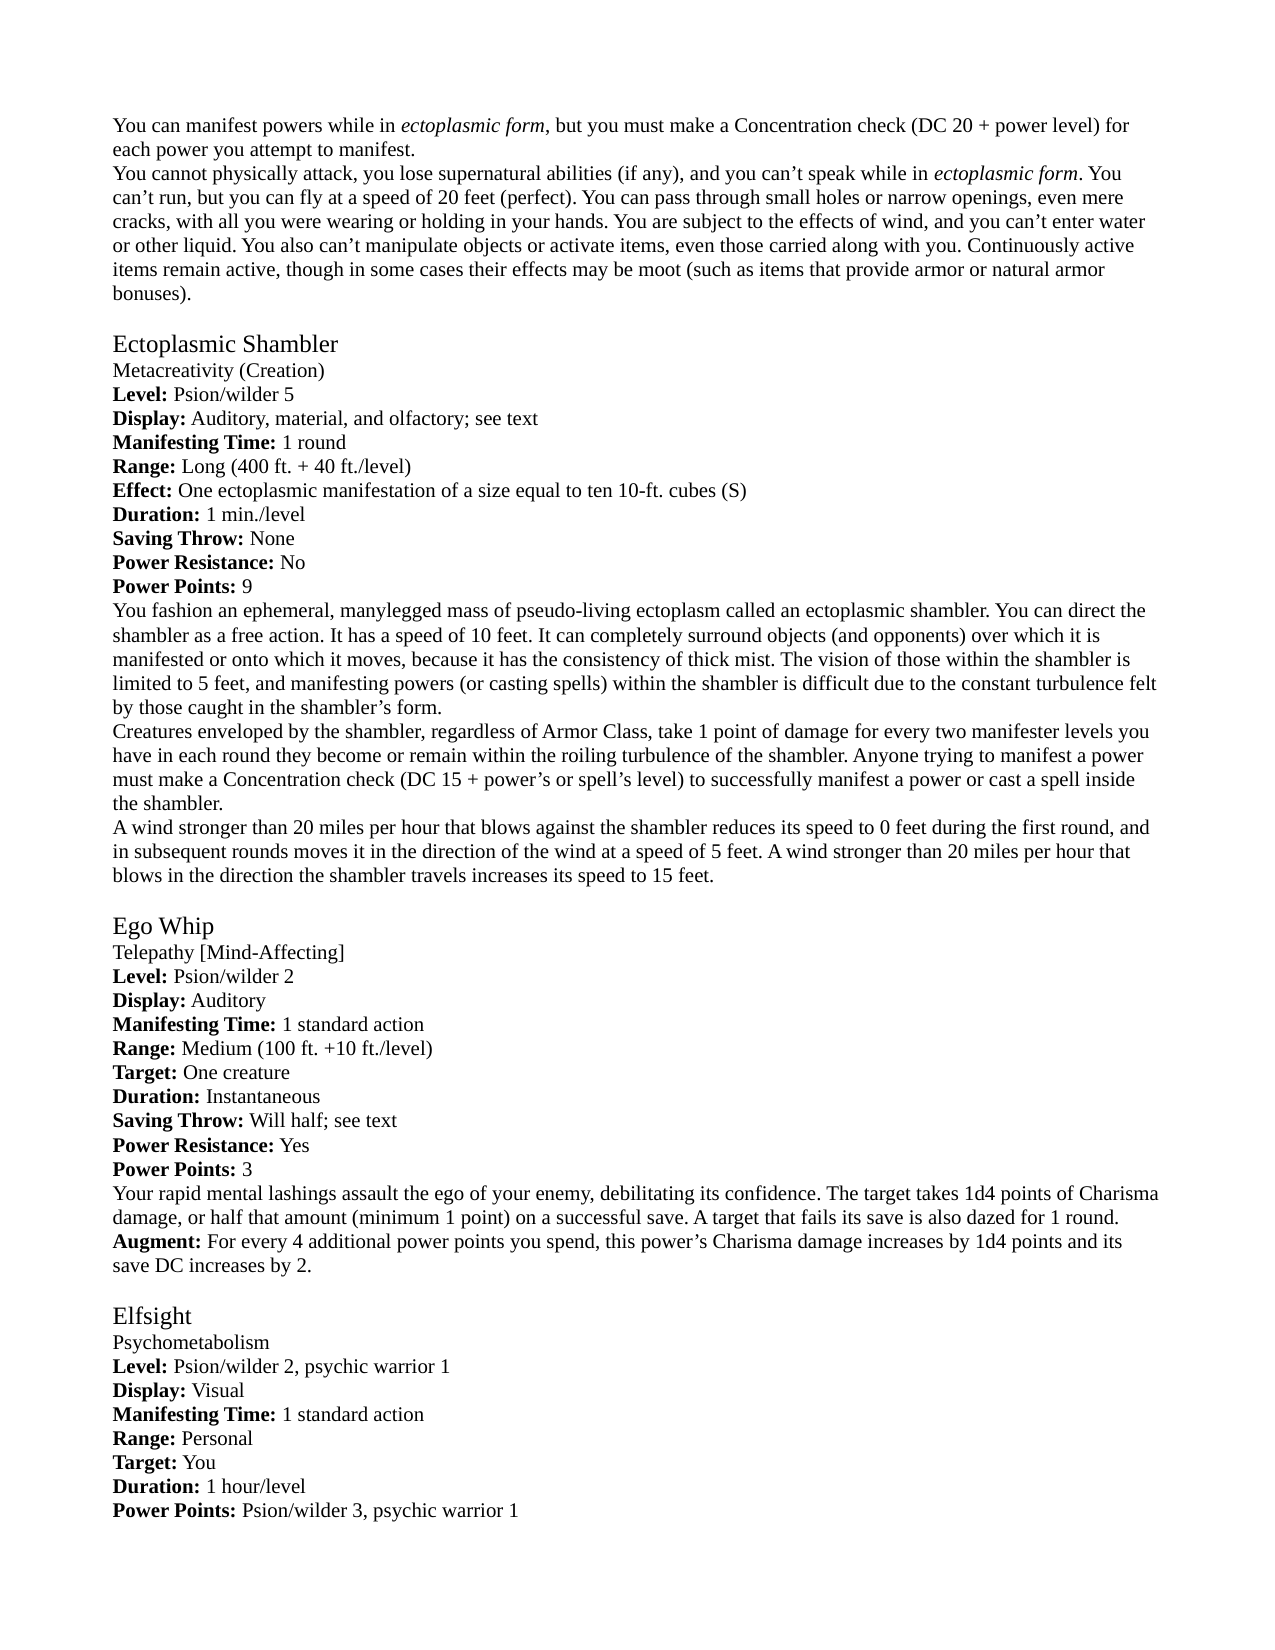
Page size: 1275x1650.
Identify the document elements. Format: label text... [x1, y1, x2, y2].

text Display: Auditory, material, and olfactory; see text [112, 406, 1162, 430]
text Power Resistance: No [112, 550, 1162, 574]
text Duration: Instantaneous [112, 1084, 1162, 1108]
text Creatures enveloped by the shambler, regardless of Armor Class, take 1 point of damage for every two manifester levels you have in each round they become or remain within the roiling turbulence of the shambler. Anyone trying to manifest a power must make a Concentration check (DC 15 + power’s or spell’s level) to successfully manifest a power or cast a spell inside the shambler. [112, 719, 1162, 815]
text Level: Psion/wilder 2 [112, 964, 1162, 988]
text Manifesting Time: 1 standard action [112, 1012, 1162, 1036]
text A wind stronger than 20 miles per hour that blows against the shambler reduces its speed to 0 feet during the first round, and in subsequent rounds moves it in the direction of the wind at a speed of 5 feet. A wind stronger than 20 miles per hour that blows in the direction the shambler travels increases its speed to 15 feet. [112, 815, 1162, 887]
text You can manifest powers while in ectoplasmic form, but you must make a Concentration check (DC 20 + power level) for each power you attempt to manifest. [112, 112, 1162, 161]
text Saving Throw: None [112, 526, 1162, 550]
text Power Points: Psion/wilder 3, psychic warrior 1 [112, 1498, 1162, 1522]
text Manifesting Time: 1 standard action [112, 1402, 1162, 1426]
text Target: One creature [112, 1060, 1162, 1084]
subtitle Ego Whip [112, 911, 1162, 940]
text Range: Personal [112, 1426, 1162, 1450]
text Power Points: 9 [112, 574, 1162, 598]
text Telepathy [Mind-Affecting] [112, 940, 1162, 964]
text Target: You [112, 1450, 1162, 1474]
subtitle Ectoplasmic Shambler [112, 329, 1162, 358]
text Saving Throw: Will half; see text [112, 1108, 1162, 1132]
text Power Resistance: Yes [112, 1132, 1162, 1157]
text Level: Psion/wilder 2, psychic warrior 1 [112, 1354, 1162, 1378]
text Range: Medium (100 ft. +10 ft./level) [112, 1036, 1162, 1060]
text Duration: 1 hour/level [112, 1474, 1162, 1498]
text You fashion an ephemeral, manylegged mass of pseudo-living ectoplasm called an ectoplasmic shambler. You can direct the shambler as a free action. It has a speed of 10 feet. It can completely surround objects (and opponents) over which it is manifested or onto which it moves, because it has the consistency of thick mist. The vision of those within the shambler is limited to 5 feet, and manifesting powers (or casting spells) within the shambler is difficult due to the constant turbulence felt by those caught in the shambler’s form. [112, 598, 1162, 719]
text Metacreativity (Creation) [112, 358, 1162, 382]
text Display: Visual [112, 1378, 1162, 1402]
subtitle Elfsight [112, 1301, 1162, 1330]
text Your rapid mental lashings assault the ego of your enemy, debilitating its confidence. The target takes 1d4 points of Charisma damage, or half that amount (minimum 1 point) on a successful save. A target that fails its save is also dazed for 1 round. [112, 1181, 1162, 1229]
text Level: Psion/wilder 5 [112, 382, 1162, 406]
text Range: Long (400 ft. + 40 ft./level) [112, 454, 1162, 478]
text Duration: 1 min./level [112, 502, 1162, 526]
text Display: Auditory [112, 988, 1162, 1012]
text Power Points: 3 [112, 1157, 1162, 1181]
text You cannot physically attack, you lose supernatural abilities (if any), and you can’t speak while in ectoplasmic form. You can’t run, but you can fly at a speed of 20 feet (perfect). You can pass through small holes or narrow openings, even mere cracks, with all you were wearing or holding in your hands. You are subject to the effects of wind, and you can’t enter water or other liquid. You also can’t manipulate objects or activate items, even those carried along with you. Continuously active items remain active, though in some cases their effects may be moot (such as items that provide armor or natural armor bonuses). [112, 161, 1162, 305]
text Augment: For every 4 additional power points you spend, this power’s Charisma damage increases by 1d4 points and its save DC increases by 2. [112, 1229, 1162, 1277]
text Effect: One ectoplasmic manifestation of a size equal to ten 10-ft. cubes (S) [112, 478, 1162, 502]
text Psychometabolism [112, 1330, 1162, 1354]
text Manifesting Time: 1 round [112, 430, 1162, 454]
